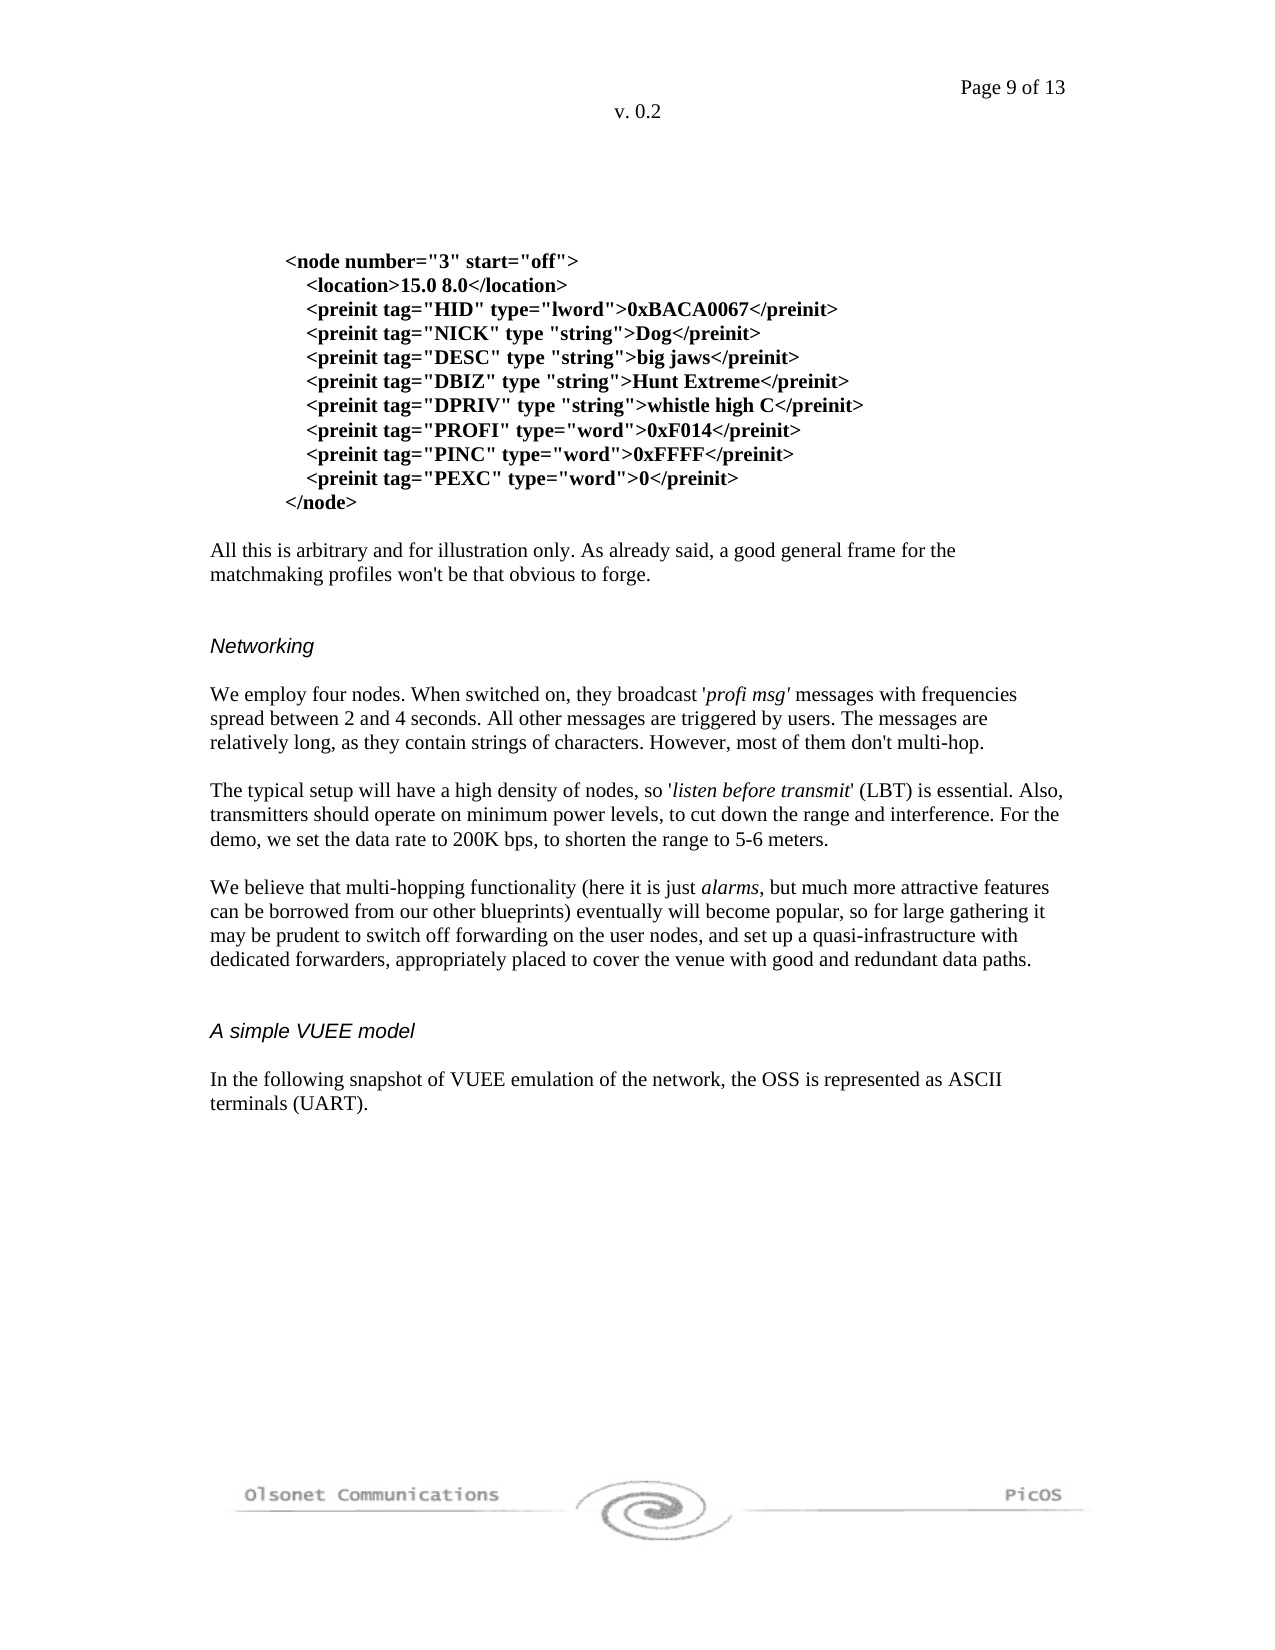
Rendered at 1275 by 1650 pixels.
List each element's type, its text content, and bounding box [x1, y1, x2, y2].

text <preinit tag="DESC" type "string">big jaws</preinit> [210, 345, 1065, 369]
text All this is arbitrary and for illustration only. As already said, a good general frame for the matchmaking profiles won't be that obvious to forge. [210, 538, 1065, 586]
text We employ four nodes. When switched on, they broadcast 'profi msg' messages with frequencies spread between 2 and 4 seconds. All other messages are triggered by users. The messages are relatively long, as they contain strings of characters. However, most of them don't multi-hop. [210, 682, 1065, 754]
subtitle A simple VUEE model [210, 1019, 1065, 1043]
subtitle Networking [210, 634, 1065, 658]
text <node number="3" start="off"> [210, 249, 1065, 273]
text <preinit tag="PEXC" type="word">0</preinit> [210, 466, 1065, 490]
text The typical setup will have a high density of nodes, so 'listen before transmit' (LBT) is essential. Also, transmitters should operate on minimum power levels, to cut down the range and interference. For the demo, we set the data rate to 200K bps, to shorten the range to 5-6 meters. [210, 778, 1065, 851]
text We believe that multi-hopping functionality (here it is just alarms, but much more attractive features can be borrowed from our other blueprints) eventually will become popular, so for large gathering it may be prudent to switch off forwarding on the user nodes, and set up a quasi-infrastructure with dedicated forwarders, appropriately placed to cover the venue with good and redundant data paths. [210, 874, 1065, 971]
text <location>15.0 8.0</location> [210, 273, 1065, 297]
text <preinit tag="DPRIV" type "string">whistle high C</preinit> [210, 393, 1065, 417]
text </node> [210, 490, 1065, 514]
text <preinit tag="PROFI" type="word">0xF014</preinit> [210, 417, 1065, 442]
text <preinit tag="NICK" type "string">Dog</preinit> [210, 321, 1065, 345]
text <preinit tag="DBIZ" type "string">Hunt Extreme</preinit> [210, 369, 1065, 393]
text <preinit tag="HID" type="lword">0xBACA0067</preinit> [210, 297, 1065, 321]
text <preinit tag="PINC" type="word">0xFFFF</preinit> [210, 442, 1065, 466]
text In the following snapshot of VUEE emulation of the network, the OSS is represented as ASCII terminals (UART). [210, 1067, 1065, 1115]
picture [226, 1464, 1094, 1566]
